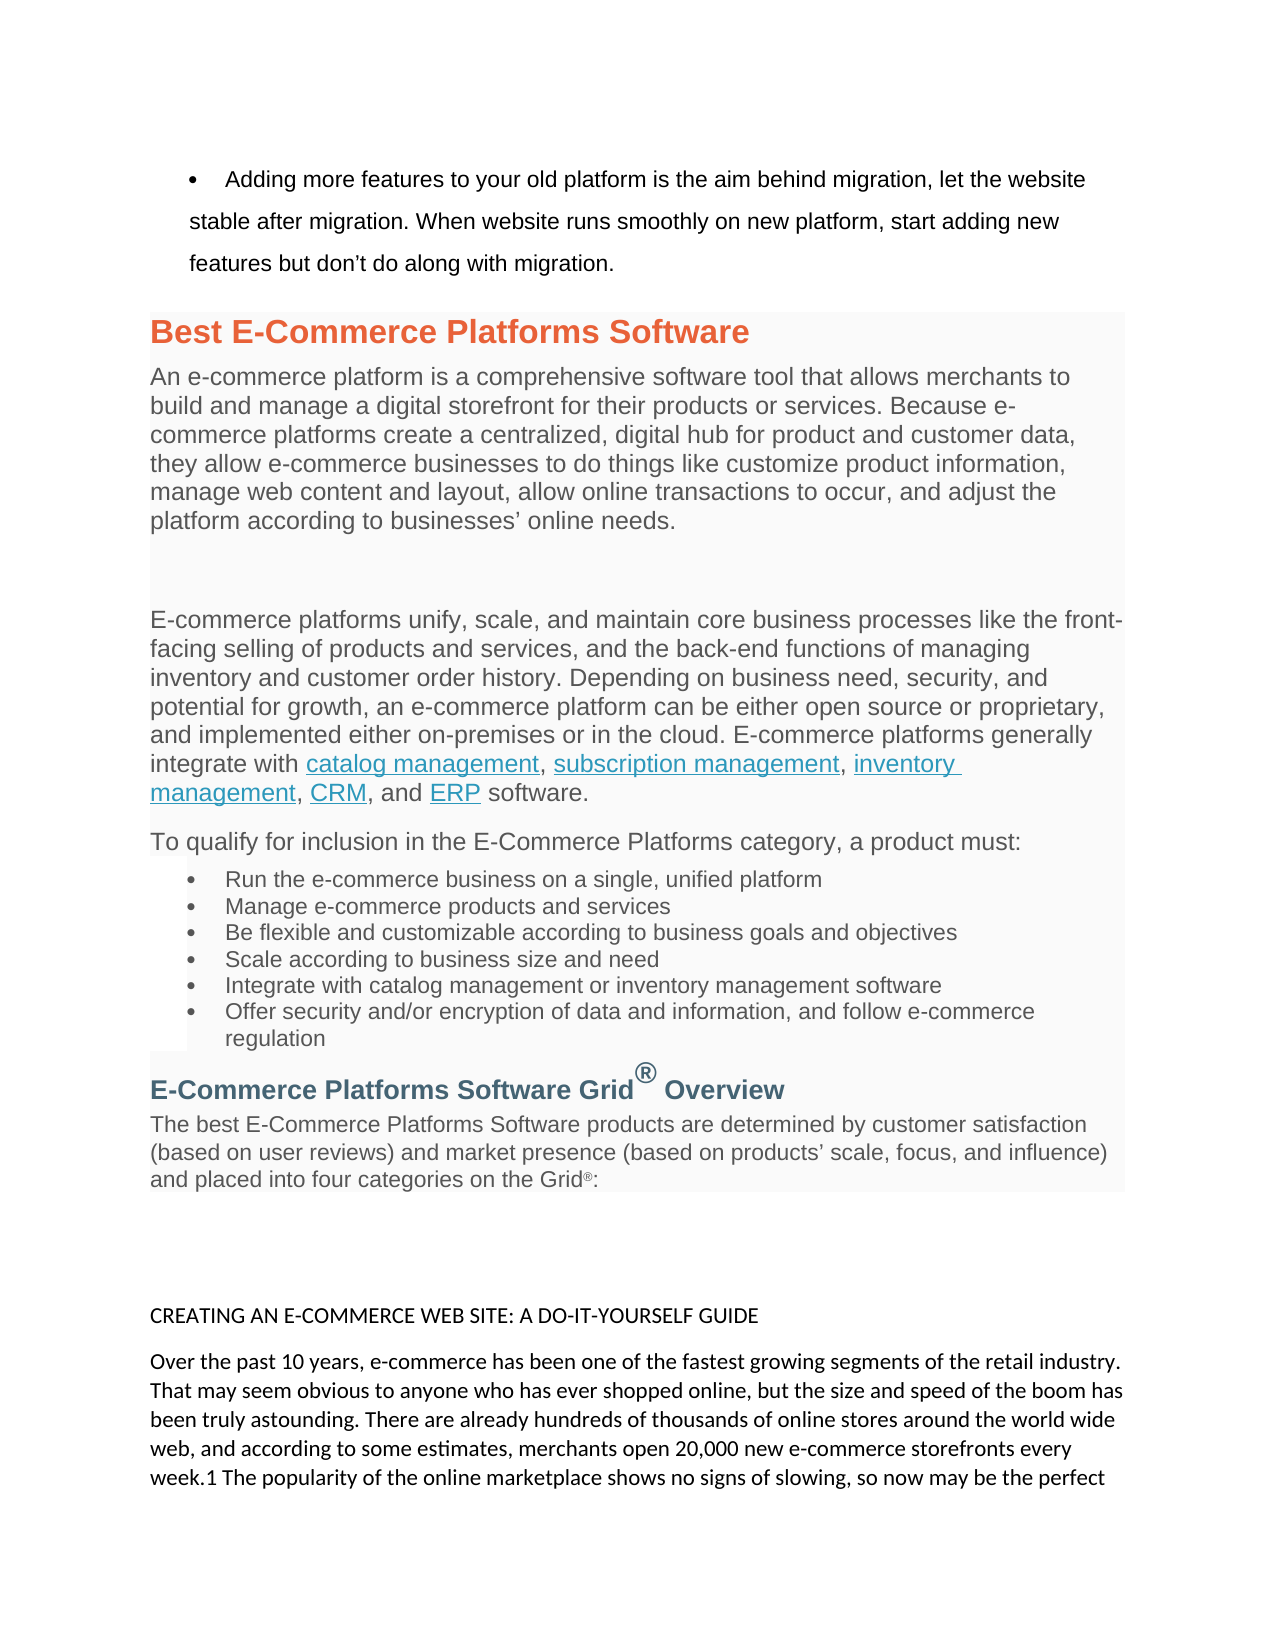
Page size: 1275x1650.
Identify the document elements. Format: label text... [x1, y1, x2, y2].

text The best E-Commerce Platforms Software products are determined by customer satisfaction (based on user reviews) and market presence (based on products’ scale, focus, and influence) and placed into four categories on the Grid®: [150, 1111, 1125, 1192]
text To qualify for inclusion in the E-Commerce Platforms category, a product must: [150, 827, 1125, 856]
list Integrate with catalog management or inventory management software [187, 972, 1125, 998]
list Run the e-commerce business on a single, unified platform [187, 866, 1125, 893]
text CREATING AN E-COMMERCE WEB SITE: A DO-IT-YOURSELF GUIDE [150, 1301, 1125, 1329]
list Manage e-commerce products and services [187, 893, 1125, 919]
text E-commerce platforms unify, scale, and maintain core business processes like the front-facing selling of products and services, and the back-end functions of managing inventory and customer order history. Depending on business need, security, and potential for growth, an e-commerce platform can be either open source or proprietary, and implemented either on-premises or in the cloud. E-commerce platforms generally integrate with catalog management, subscription management, inventory management, CRM, and ERP software. [150, 605, 1125, 806]
subtitle E-Commerce Platforms Software Grid® Overview [150, 1055, 1125, 1109]
text Over the past 10 years, e-commerce has been one of the fastest growing segments of the retail industry. That may seem obvious to anyone who has ever shopped online, but the size and speed of the boom has been truly astounding. There are already hundreds of thousands of online stores around the world wide web, and according to some estimates, merchants open 20,000 new e-commerce storefronts every week.1 The popularity of the online marketplace shows no signs of slowing, so now may be the perfect [150, 1347, 1125, 1491]
list Adding more features to your old platform is the aim behind migration, let the website stable after migration. When website runs smoothly on new platform, start adding new features but don’t do along with migration. [189, 150, 1125, 277]
text An e-commerce platform is a comprehensive software tool that allows merchants to build and manage a digital storefront for their products or services. Because e-commerce platforms create a centralized, digital hub for product and customer data, they allow e-commerce businesses to do things like customize product information, manage web content and layout, allow online transactions to occur, and adjust the platform according to businesses’ online needs. [150, 362, 1125, 535]
subtitle Best E-Commerce Platforms Software [150, 312, 1125, 350]
list Offer security and/or encryption of data and information, and follow e-commerce regulation [187, 998, 1125, 1051]
list Be flexible and customizable according to business goals and objectives [187, 919, 1125, 946]
list Scale according to business size and need [187, 946, 1125, 972]
